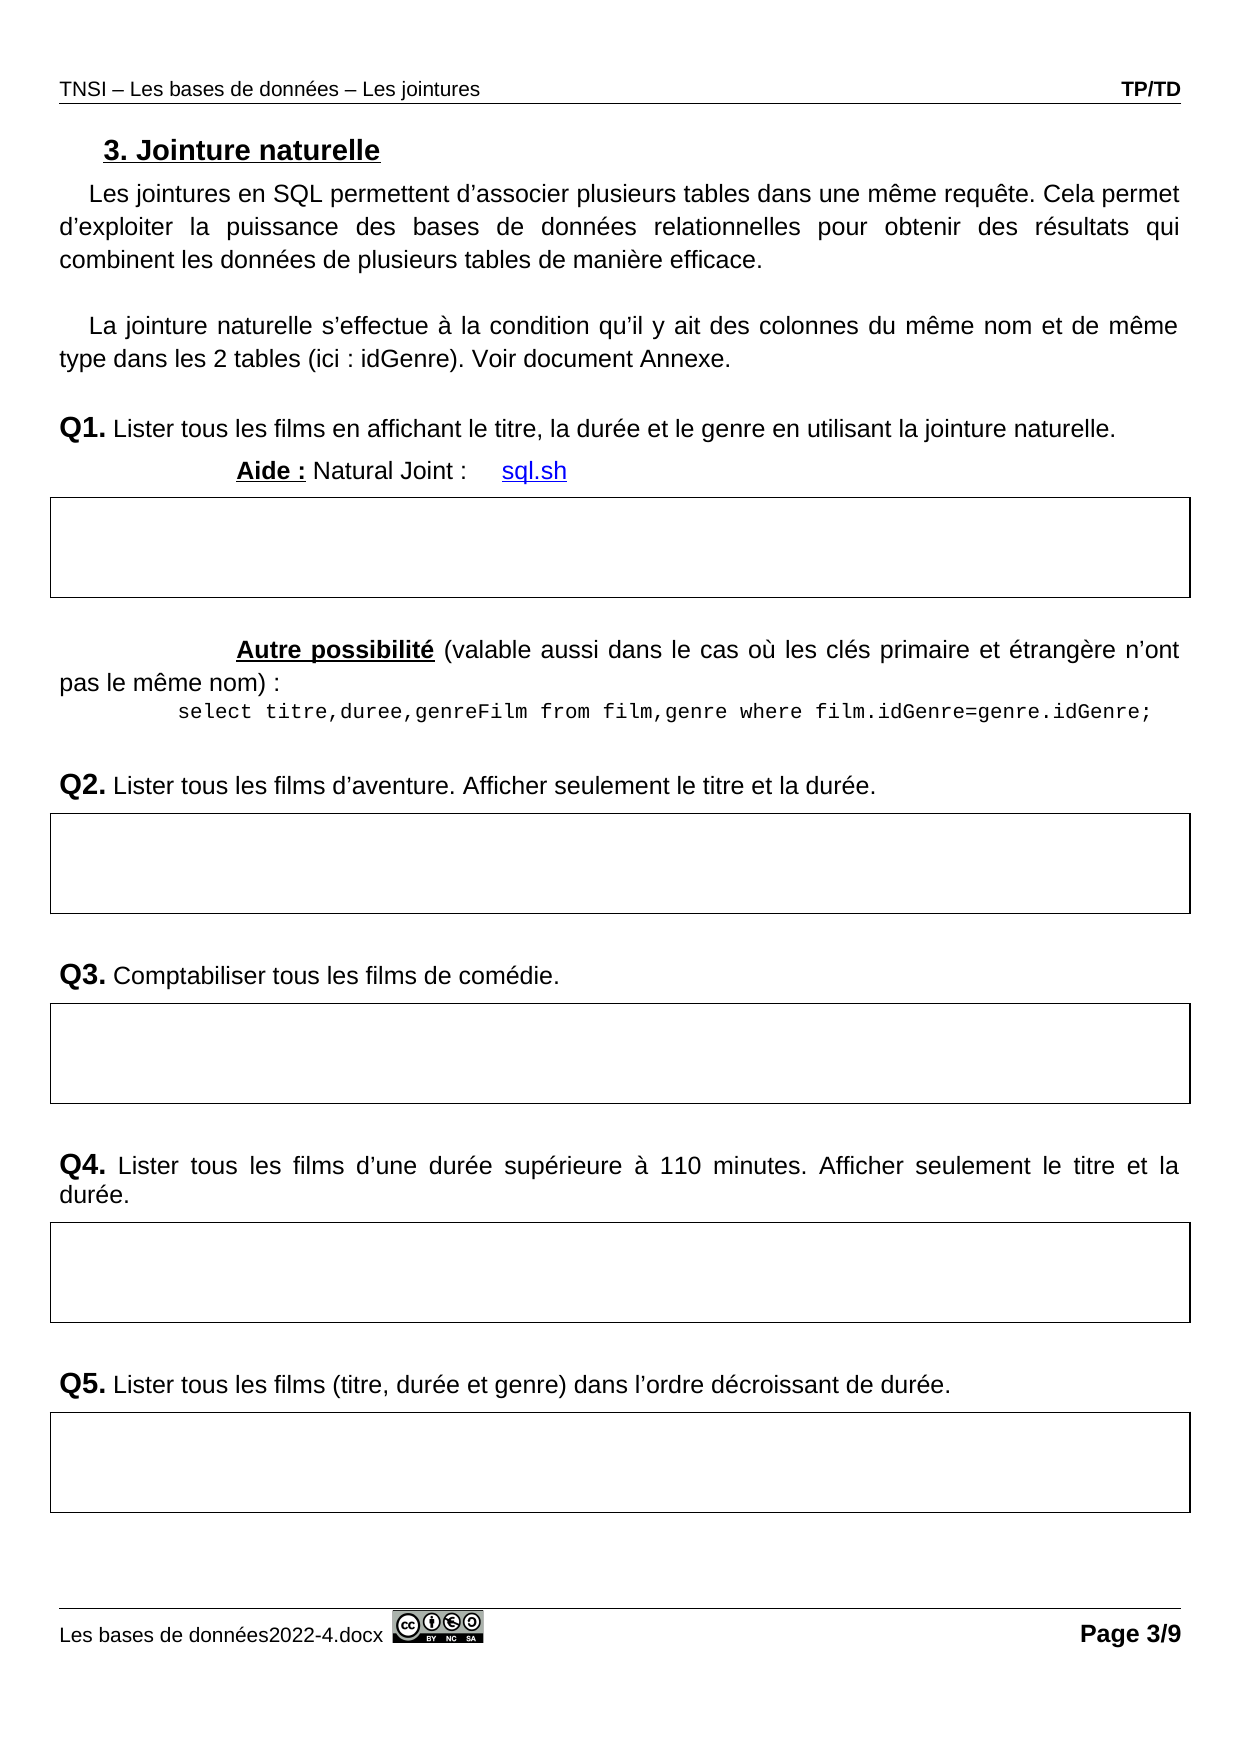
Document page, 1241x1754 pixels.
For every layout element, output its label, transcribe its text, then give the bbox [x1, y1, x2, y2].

text Aide : Natural Joint : sql.sh [236, 456, 1181, 484]
text Autre possibilité (valable aussi dans le cas où les clés primaire et étrangère n’ont pas le même nom) : [59, 635, 1181, 697]
list Jointure naturelle [103, 133, 1181, 166]
text select titre,duree,genreFilm from film,genre where film.idGenre=genre.idGenre; [59, 701, 1181, 725]
text Q1. Lister tous les films en affichant le titre, la durée et le genre en utilisant la jointure naturelle. [59, 410, 1181, 443]
text Q3. Comptabiliser tous les films de comédie. [59, 957, 1181, 991]
text La jointure naturelle s’effectue à la condition qu’il y ait des colonnes du même nom et de même type dans les 2 tables (ici : idGenre). Voir document Annexe. [59, 311, 1181, 372]
picture [392, 1610, 484, 1643]
text Q4. Lister tous les films d’une durée supérieure à 110 minutes. Afficher seulement le titre et la durée. [59, 1147, 1181, 1209]
text Q2. Lister tous les films d’aventure. Afficher seulement le titre et la durée. [59, 767, 1181, 801]
text Q5. Lister tous les films (titre, durée et genre) dans l’ordre décroissant de durée. [59, 1366, 1181, 1399]
text Les jointures en SQL permettent d’associer plusieurs tables dans une même requête. Cela permet d’exploiter la puissance des bases de données relationnelles pour obtenir des résultats qui combinent les données de plusieurs tables de manière efficace. [59, 179, 1181, 273]
